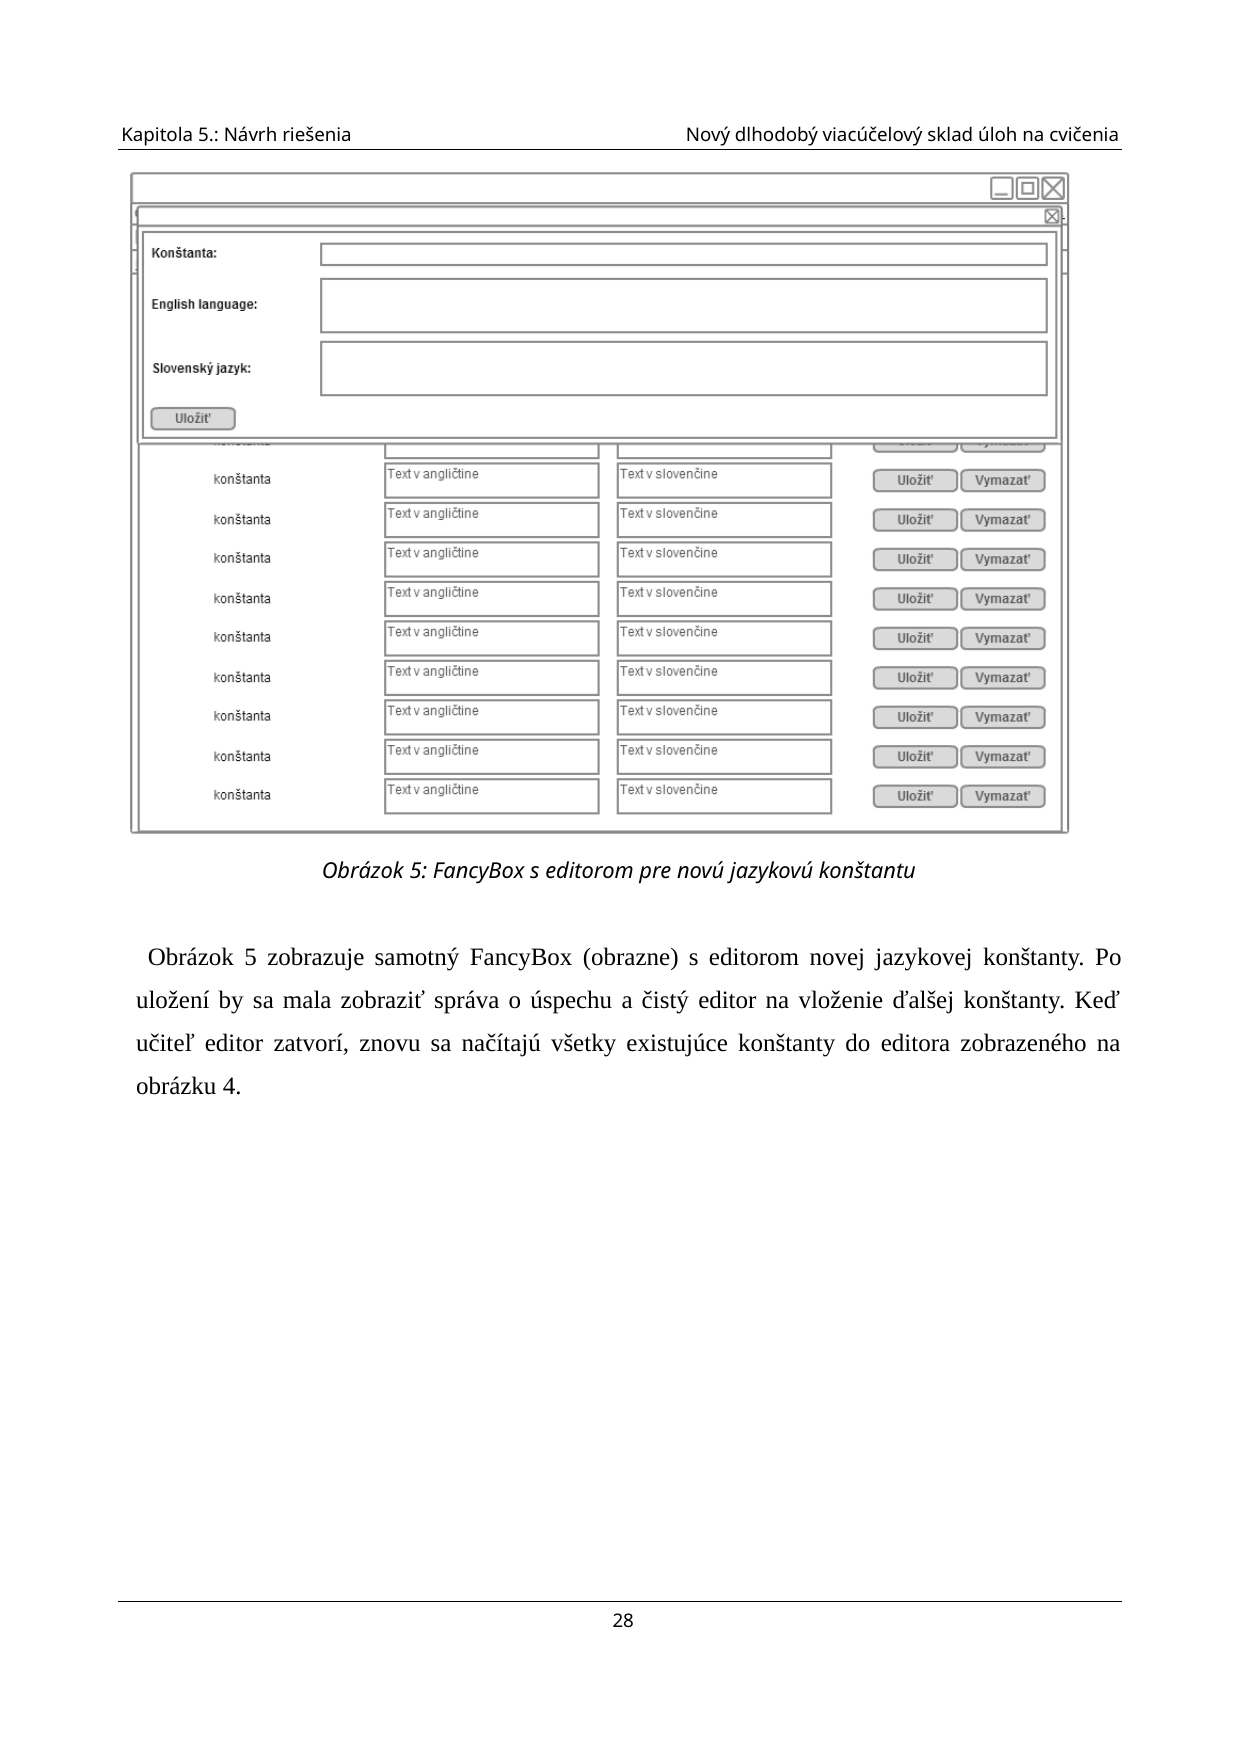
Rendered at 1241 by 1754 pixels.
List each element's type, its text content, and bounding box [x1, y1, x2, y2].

text Obrázok 5 zobrazuje samotný FancyBox (obrazne) s editorom novej jazykovej konštanty. Po uložení by sa mala zobraziť správa o úspechu a čistý editor na vloženie ďalšej konštanty. Keď učiteľ editor zatvorí, znovu sa načítajú všetky existujúce konštanty do editora zobrazeného na obrázku 4. [136, 942, 1122, 1100]
text Obrázok 5: FancyBox s editorom pre novú jazykovú konštantu [127, 855, 1113, 884]
picture [127, 168, 1114, 855]
